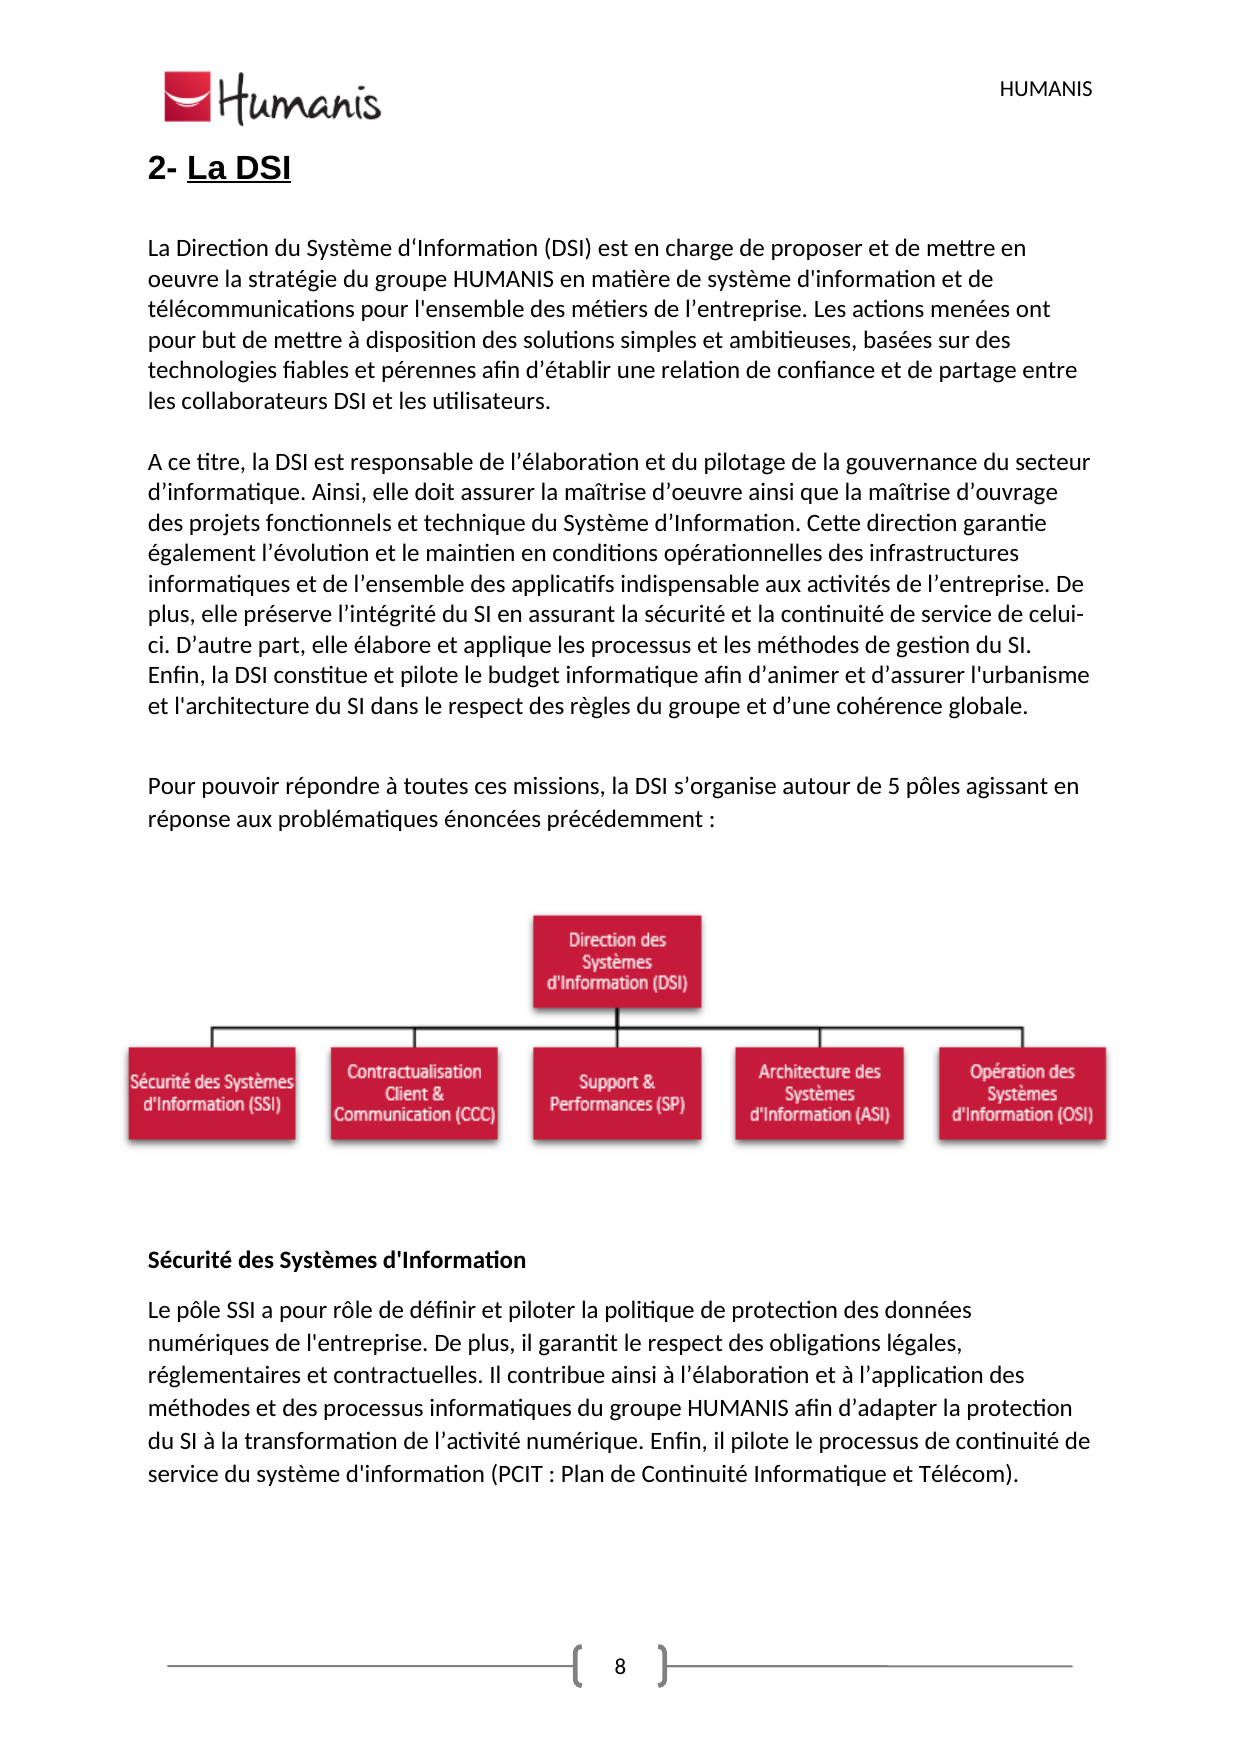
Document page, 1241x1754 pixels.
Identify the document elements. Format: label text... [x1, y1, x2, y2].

picture [163, 71, 386, 130]
picture [92, 904, 1128, 1193]
subtitle 2- La DSI [148, 148, 1093, 186]
text La Direction du Système d‘Information (DSI) est en charge de proposer et de mettre en oeuvre la stratégie du groupe HUMANIS en matière de système d'information et de télécommunications pour l'ensemble des métiers de l’entreprise. Les actions menées ont pour but de mettre à disposition des solutions simples et ambitieuses, basées sur des technologies fiables et pérennes afin d’établir une relation de confiance et de partage entre les collaborateurs DSI et les utilisateurs. [148, 232, 1093, 415]
text Pour pouvoir répondre à toutes ces missions, la DSI s’organise autour de 5 pôles agissant en réponse aux problématiques énoncées précédemment : [148, 770, 1093, 834]
text A ce titre, la DSI est responsable de l’élaboration et du pilotage de la gouvernance du secteur d’informatique. Ainsi, elle doit assurer la maîtrise d’oeuvre ainsi que la maîtrise d’ouvrage des projets fonctionnels et technique du Système d’Information. Cette direction garantie également l’évolution et le maintien en conditions opérationnelles des infrastructures informatiques et de l’ensemble des applicatifs indispensable aux activités de l’entreprise. De plus, elle préserve l’intégrité du SI en assurant la sécurité et la continuité de service de celui-ci. D’autre part, elle élabore et applique les processus et les méthodes de gestion du SI. Enfin, la DSI constitue et pilote le budget informatique afin d’animer et d’assurer l'urbanisme et l'architecture du SI dans le respect des règles du groupe et d’une cohérence globale. [148, 446, 1093, 721]
text Le pôle SSI a pour rôle de définir et piloter la politique de protection des données numériques de l'entreprise. De plus, il garantit le respect des obligations légales, réglementaires et contractuelles. Il contribue ainsi à l’élaboration et à l’application des méthodes et des processus informatiques du groupe HUMANIS afin d’adapter la protection du SI à la transformation de l’activité numérique. Enfin, il pilote le processus de continuité de service du système d'information (PCIT : Plan de Continuité Informatique et Télécom). [148, 1294, 1093, 1489]
text Sécurité des Systèmes d'Information [148, 1244, 1093, 1275]
